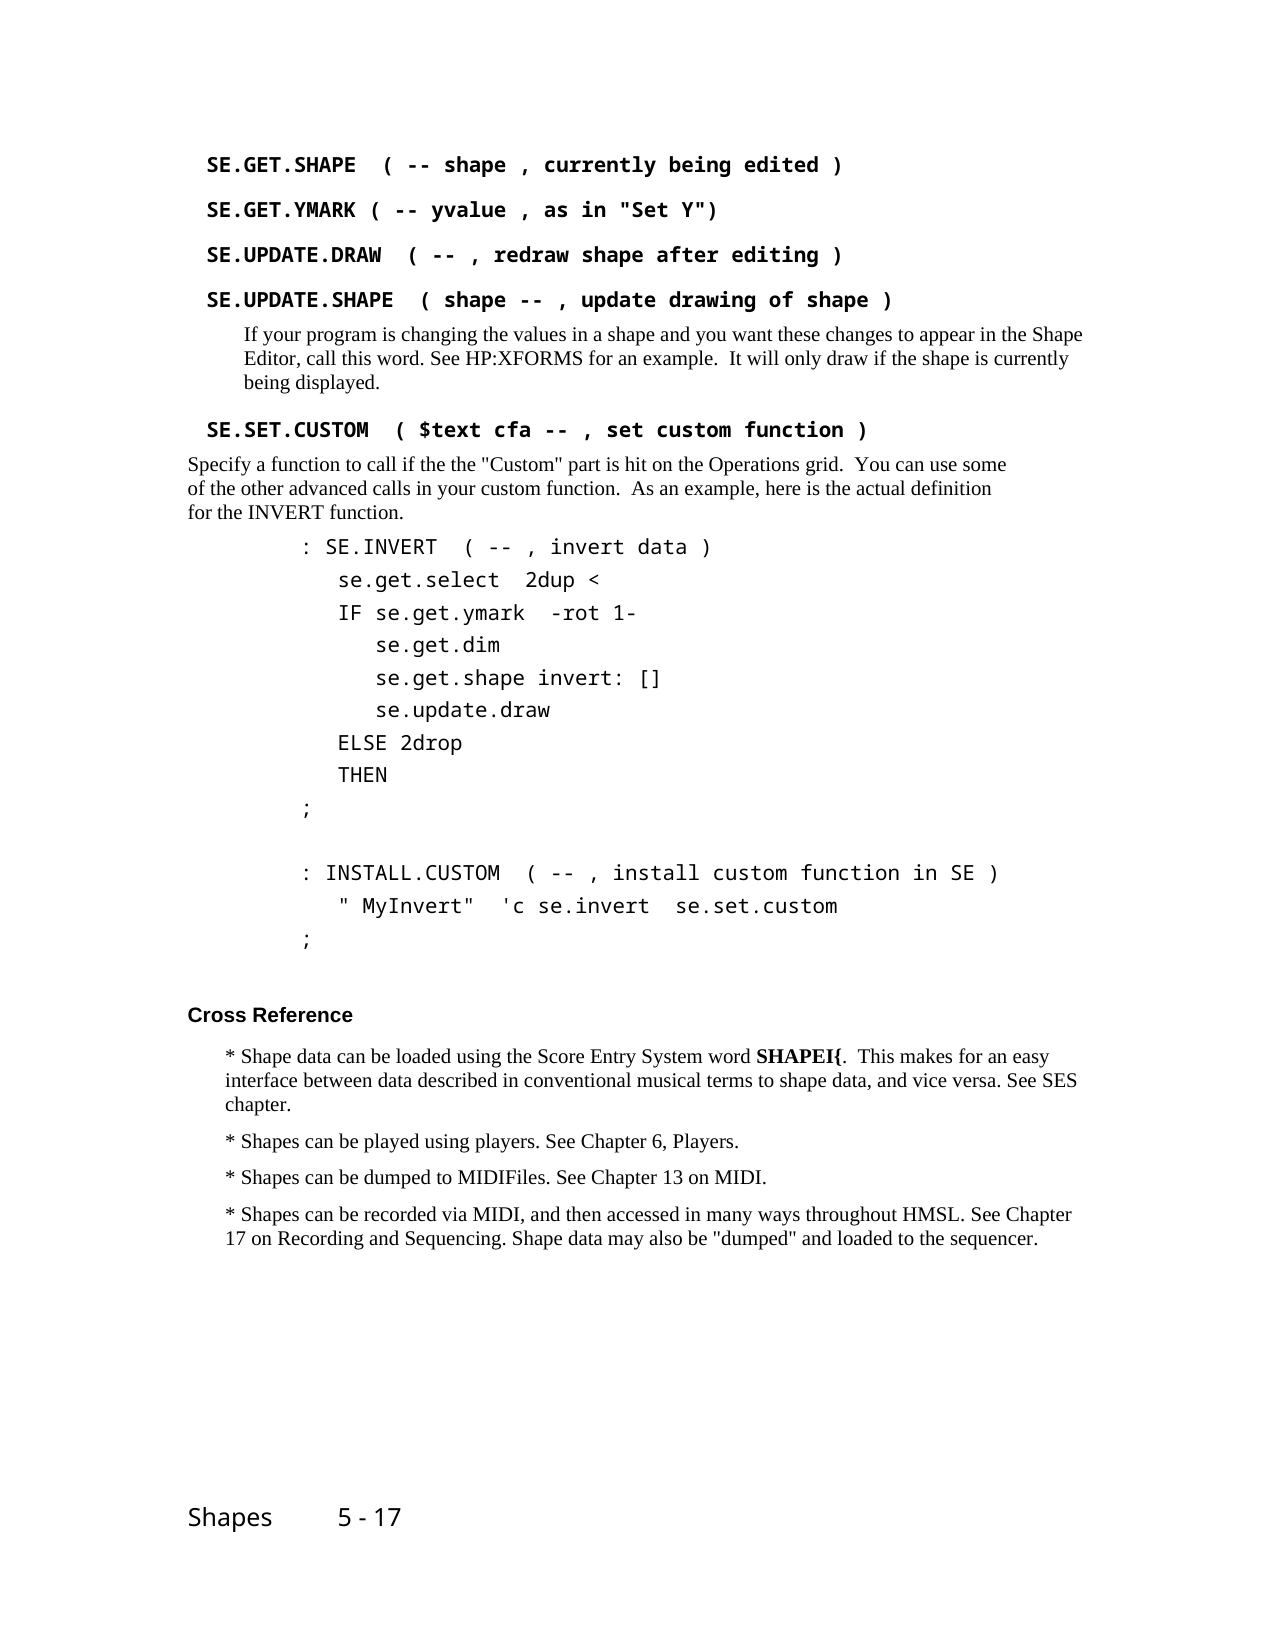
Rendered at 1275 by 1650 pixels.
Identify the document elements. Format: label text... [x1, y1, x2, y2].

text SE.UPDATE.SHAPE ( shape -- , update drawing of shape ) [206, 285, 1162, 314]
text ELSE 2drop [300, 728, 1087, 756]
text ; [300, 793, 1087, 822]
text * Shape data can be loaded using the Score Entry System word SHAPEI{. This makes for an easy interface between data described in conventional musical terms to shape data, and vice versa. See SES chapter. [225, 1044, 1087, 1116]
text se.get.select 2dup < [300, 565, 1087, 593]
text * Shapes can be played using players. See Chapter 6, Players. [225, 1128, 1087, 1153]
text SE.GET.YMARK ( -- yvalue , as in "Set Y") [206, 195, 1162, 223]
text * Shapes can be recorded via MIDI, and then accessed in many ways throughout HMSL. See Chapter 17 on Recording and Sequencing. Shape data may also be "dumped" and loaded to the sequencer. [225, 1202, 1087, 1250]
text : INSTALL.CUSTOM ( -- , install custom function in SE ) [300, 858, 1087, 887]
text If your program is changing the values in a shape and you want these changes to appear in the Shape Editor, call this word. See HP:XFORMS for an example. It will only draw if the shape is currently being displayed. [244, 322, 1087, 394]
text THEN [300, 761, 1087, 789]
text : SE.INVERT ( -- , invert data ) [300, 532, 1087, 561]
text " MyInvert" 'c se.invert se.set.custom [300, 891, 1087, 919]
text SE.GET.SHAPE ( -- shape , currently being edited ) [206, 150, 1162, 178]
text Specify a function to call if the the "Custom" part is hit on the Operations grid. You can use some of the other advanced calls in your custom function. As an example, here is the actual definition for the INVERT function. [187, 452, 1012, 524]
subtitle Cross Reference [187, 1003, 1087, 1027]
text SE.SET.CUSTOM ( $text cfa -- , set custom function ) [206, 415, 1162, 443]
text IF se.get.ymark -rot 1- [300, 598, 1087, 626]
text se.update.draw [300, 695, 1087, 724]
text se.get.shape invert: [] [300, 663, 1087, 691]
text SE.UPDATE.DRAW ( -- , redraw shape after editing ) [206, 240, 1162, 269]
text * Shapes can be dumped to MIDIFiles. See Chapter 13 on MIDI. [225, 1165, 1087, 1189]
text se.get.dim [300, 630, 1087, 659]
text ; [300, 924, 1087, 952]
